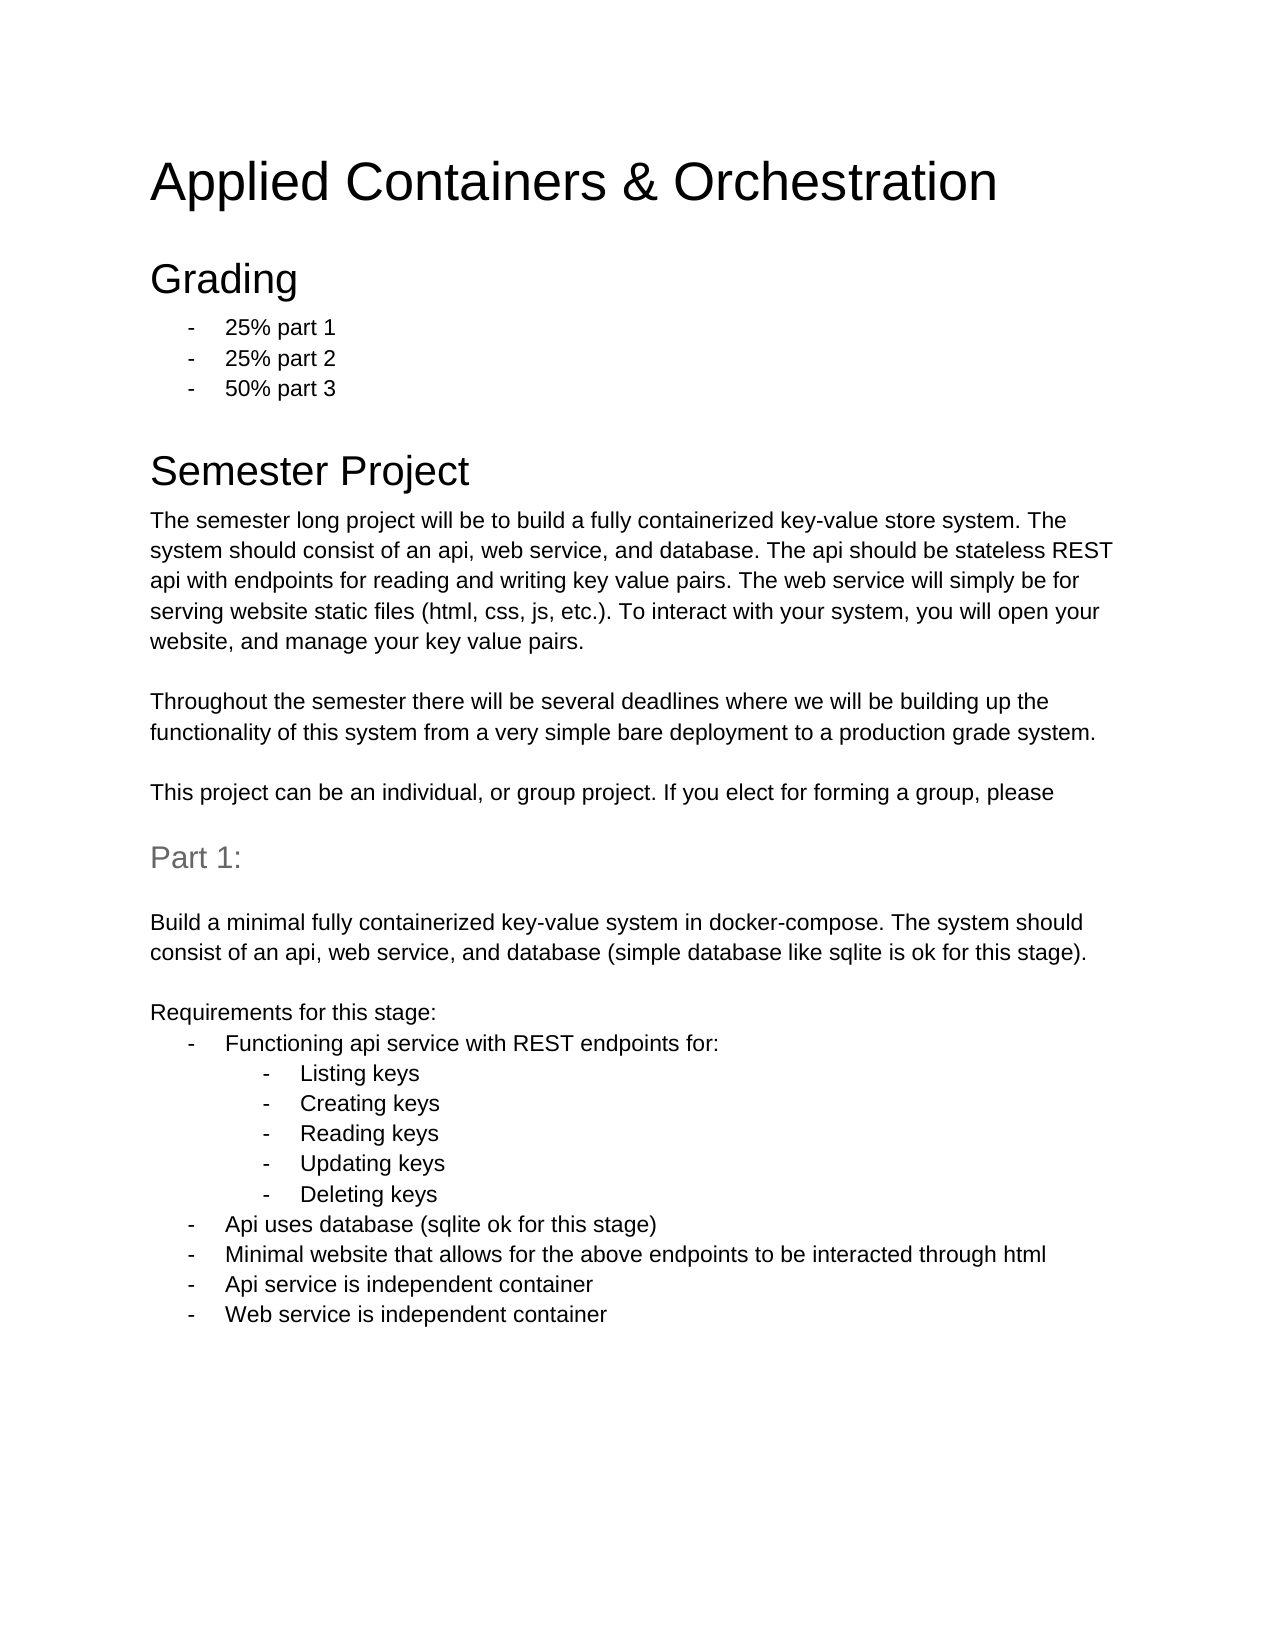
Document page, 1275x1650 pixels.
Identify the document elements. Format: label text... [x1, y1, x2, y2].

list Updating keys [262, 1150, 1125, 1177]
text Throughout the semester there will be several deadlines where we will be building up the functionality of this system from a very simple bare deployment to a production grade system. [150, 688, 1125, 745]
list Creating keys [262, 1090, 1125, 1116]
subtitle Semester Project [150, 447, 1125, 494]
list Reading keys [262, 1120, 1125, 1146]
list Api uses database (sqlite ok for this stage) [187, 1211, 1125, 1237]
subtitle Grading [150, 254, 1125, 302]
list 25% part 1 [187, 314, 1125, 341]
list Minimal website that allows for the above endpoints to be interacted through html [187, 1241, 1125, 1267]
subtitle Part 1: [150, 839, 1125, 875]
list 50% part 3 [187, 375, 1125, 401]
text Build a minimal fully containerized key-value system in docker-compose. The system should consist of an api, web service, and database (simple database like sqlite is ok for this stage). [150, 909, 1125, 965]
text Requirements for this stage: [150, 999, 1125, 1026]
list 25% part 2 [187, 344, 1125, 371]
list Web service is independent container [187, 1301, 1125, 1328]
text This project can be an individual, or group project. If you elect for forming a group, please [150, 779, 1125, 805]
list Listing keys [262, 1060, 1125, 1086]
list Functioning api service with REST endpoints for: [187, 1029, 1125, 1056]
list Api service is independent container [187, 1271, 1125, 1297]
title Applied Containers & Orchestration [150, 150, 1125, 212]
list Deleting keys [262, 1181, 1125, 1207]
text The semester long project will be to build a fully containerized key-value store system. The system should consist of an api, web service, and database. The api should be stateless REST api with endpoints for reading and writing key value pairs. The web service will simply be for serving website static files (html, css, js, etc.). To interact with your system, you will open your website, and manage your key value pairs. [150, 507, 1125, 654]
